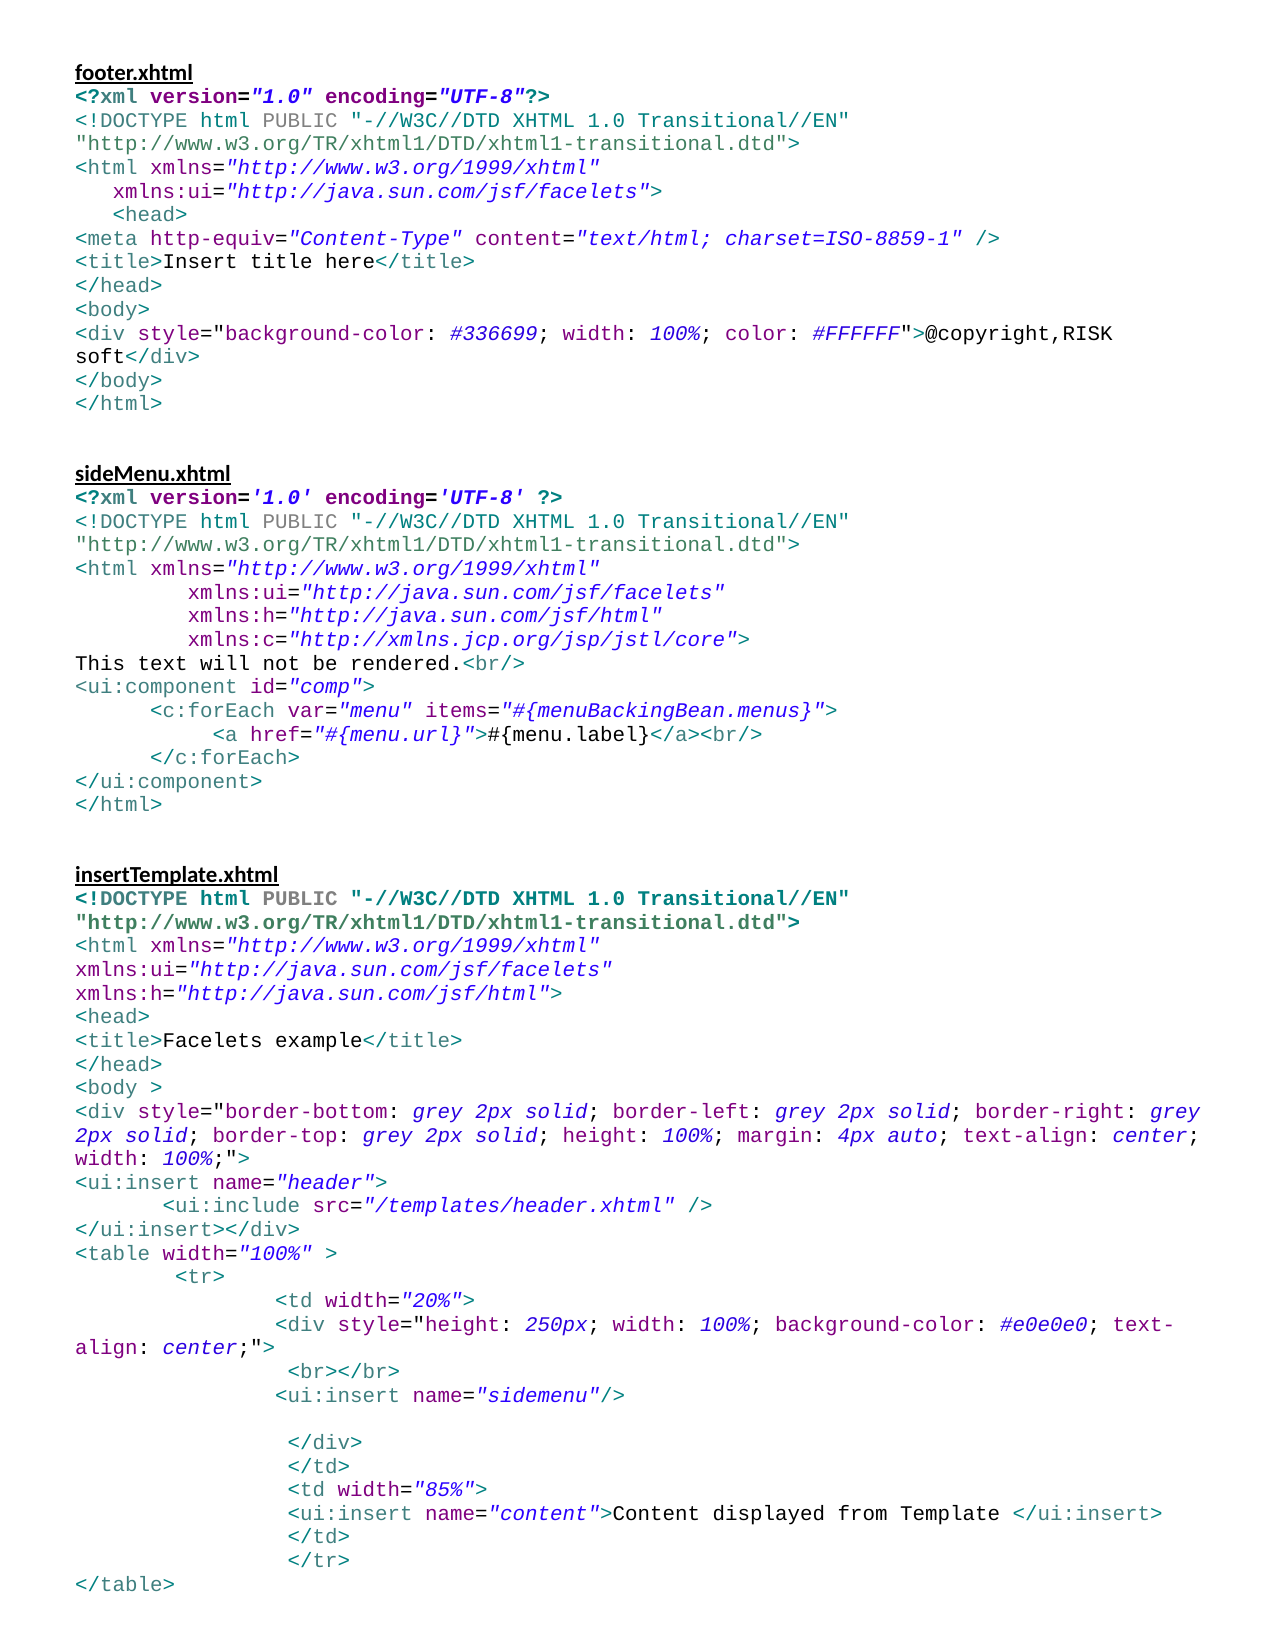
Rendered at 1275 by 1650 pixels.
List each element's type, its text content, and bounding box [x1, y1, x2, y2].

text <head> [75, 204, 1245, 228]
text <div style="background-color: #336699; width: 100%; color: #FFFFFF">@copyright,RISK soft</div> [75, 322, 1245, 370]
text <!DOCTYPE html PUBLIC "-//W3C//DTD XHTML 1.0 Transitional//EN" [75, 110, 1245, 133]
text </body> [75, 370, 1245, 393]
text xmlns:c="http://xmlns.jcp.org/jsp/jstl/core"> [75, 629, 1245, 653]
text xmlns:h="http://java.sun.com/jsf/html"> [75, 983, 1245, 1006]
text <?xml version="1.0" encoding="UTF-8"?> [75, 86, 1245, 110]
text <head> [75, 1006, 1245, 1030]
text </html> [75, 393, 1245, 417]
text xmlns:ui="http://java.sun.com/jsf/facelets" [75, 582, 1245, 605]
text <ui:insert name="content">Content displayed from Template </ui:insert> [75, 1503, 1245, 1527]
text </table> [75, 1574, 1245, 1597]
text <body > [75, 1077, 1245, 1101]
text <html xmlns="http://www.w3.org/1999/xhtml" [75, 558, 1245, 582]
text <ui:include src="/templates/header.xhtml" /> [75, 1196, 1245, 1219]
text xmlns:ui="http://java.sun.com/jsf/facelets"> [75, 181, 1245, 204]
text </ui:component> [75, 771, 1245, 794]
text </td> [75, 1456, 1245, 1479]
text </ui:insert></div> [75, 1219, 1245, 1243]
text <body> [75, 299, 1245, 322]
text <html xmlns="http://www.w3.org/1999/xhtml" [75, 935, 1245, 959]
text <?xml version='1.0' encoding='UTF-8' ?> [75, 487, 1245, 511]
text This text will not be rendered.<br/> [75, 653, 1245, 676]
text xmlns:ui="http://java.sun.com/jsf/facelets" [75, 959, 1245, 983]
text footer.xhtml [75, 58, 1245, 86]
text <ui:insert name="sidemenu"/> [75, 1385, 1245, 1408]
text </tr> [75, 1550, 1245, 1574]
text <!DOCTYPE html PUBLIC "-//W3C//DTD XHTML 1.0 Transitional//EN" "http://www.w3.org/TR/xhtml1/DTD/xhtml1-transitional.dtd"> [75, 511, 1245, 558]
text <title>Facelets example</title> [75, 1030, 1245, 1054]
text <a href="#{menu.url}">#{menu.label}</a><br/> [75, 723, 1245, 747]
text <td width="85%"> [75, 1479, 1245, 1503]
text <!DOCTYPE html PUBLIC "-//W3C//DTD XHTML 1.0 Transitional//EN" "http://www.w3.org/TR/xhtml1/DTD/xhtml1-transitional.dtd"> [75, 888, 1245, 935]
text </td> [75, 1527, 1245, 1550]
text <br></br> [75, 1361, 1245, 1385]
text <meta http-equiv="Content-Type" content="text/html; charset=ISO-8859-1" /> [75, 228, 1245, 252]
text <div style="border-bottom: grey 2px solid; border-left: grey 2px solid; border-right: grey 2px solid; border-top: grey 2px solid; height: 100%; margin: 4px auto; text-align: center; width: 100%;"> [75, 1101, 1245, 1172]
text insertTemplate.xhtml [75, 860, 1245, 888]
text </head> [75, 1054, 1245, 1077]
text <tr> [75, 1266, 1245, 1290]
text sideMenu.xhtml [75, 459, 1245, 487]
text </head> [75, 275, 1245, 299]
text <ui:insert name="header"> [75, 1172, 1245, 1196]
text <title>Insert title here</title> [75, 252, 1245, 275]
text <c:forEach var="menu" items="#{menuBackingBean.menus}"> [75, 700, 1245, 723]
text <ui:component id="comp"> [75, 676, 1245, 700]
text <div style="height: 250px; width: 100%; background-color: #e0e0e0; text-align: center;"> [75, 1314, 1245, 1361]
text <table width="100%" > [75, 1243, 1245, 1266]
text </html> [75, 794, 1245, 818]
text "http://www.w3.org/TR/xhtml1/DTD/xhtml1-transitional.dtd"> [75, 133, 1245, 157]
text </c:forEach> [75, 747, 1245, 771]
text <td width="20%"> [75, 1290, 1245, 1314]
text </div> [75, 1432, 1245, 1456]
text xmlns:h="http://java.sun.com/jsf/html" [75, 605, 1245, 629]
text <html xmlns="http://www.w3.org/1999/xhtml" [75, 157, 1245, 181]
